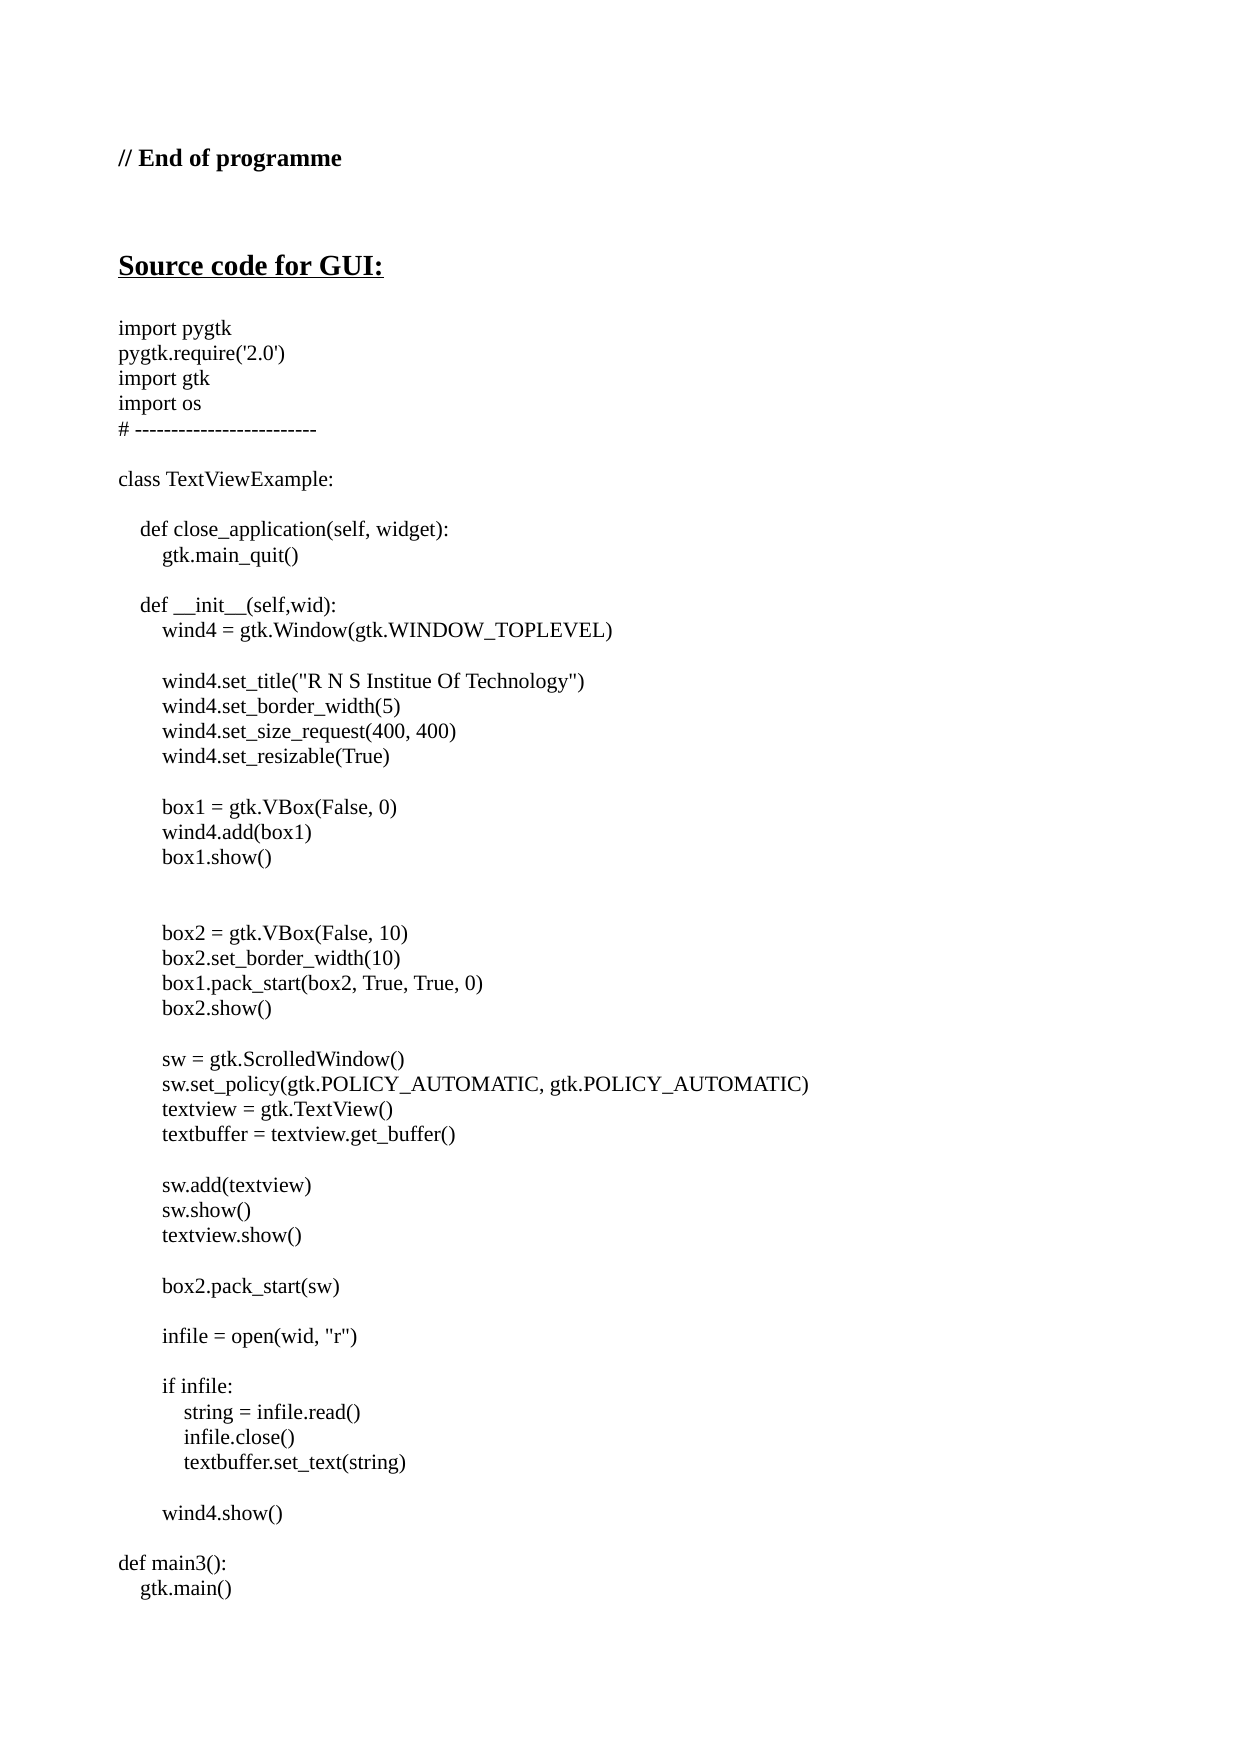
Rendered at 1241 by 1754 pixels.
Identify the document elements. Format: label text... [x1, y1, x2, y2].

text wind4 = gtk.Window(gtk.WINDOW_TOPLEVEL) [118, 617, 1122, 642]
text def close_application(self, widget): [118, 516, 1122, 542]
text wind4.show() [118, 1499, 1122, 1525]
text import pygtk [118, 315, 1122, 340]
text def main3(): [118, 1550, 1122, 1575]
text // End of programme [118, 143, 1122, 172]
text wind4.set_size_request(400, 400) [118, 718, 1122, 743]
text sw.add(textview) [118, 1172, 1122, 1197]
text import os [118, 390, 1122, 416]
text box1.pack_start(box2, True, True, 0) [118, 970, 1122, 995]
text textview.show() [118, 1222, 1122, 1247]
text class TextViewExample: [118, 466, 1122, 491]
text textbuffer = textview.get_buffer() [118, 1121, 1122, 1147]
text infile.close() [118, 1424, 1122, 1449]
text string = infile.read() [118, 1399, 1122, 1424]
text sw.set_policy(gtk.POLICY_AUTOMATIC, gtk.POLICY_AUTOMATIC) [118, 1071, 1122, 1096]
text # ------------------------- [118, 416, 1122, 441]
text box2.pack_start(sw) [118, 1273, 1122, 1298]
text Source code for GUI: [118, 248, 1122, 281]
text infile = open(wid, "r") [118, 1323, 1122, 1348]
text box2 = gtk.VBox(False, 10) [118, 920, 1122, 945]
text box1 = gtk.VBox(False, 0) [118, 794, 1122, 819]
text wind4.set_border_width(5) [118, 693, 1122, 718]
text sw.show() [118, 1197, 1122, 1222]
text import gtk [118, 365, 1122, 390]
text gtk.main() [118, 1575, 1122, 1600]
text wind4.set_title("R N S Institue Of Technology") [118, 668, 1122, 693]
text textview = gtk.TextView() [118, 1096, 1122, 1121]
text pygtk.require('2.0') [118, 340, 1122, 365]
text gtk.main_quit() [118, 542, 1122, 567]
text box2.show() [118, 995, 1122, 1021]
text sw = gtk.ScrolledWindow() [118, 1046, 1122, 1071]
text if infile: [118, 1373, 1122, 1399]
text wind4.add(box1) [118, 819, 1122, 844]
text def __init__(self,wid): [118, 592, 1122, 617]
text textbuffer.set_text(string) [118, 1449, 1122, 1474]
text box2.set_border_width(10) [118, 945, 1122, 970]
text wind4.set_resizable(True) [118, 743, 1122, 768]
text box1.show() [118, 844, 1122, 869]
